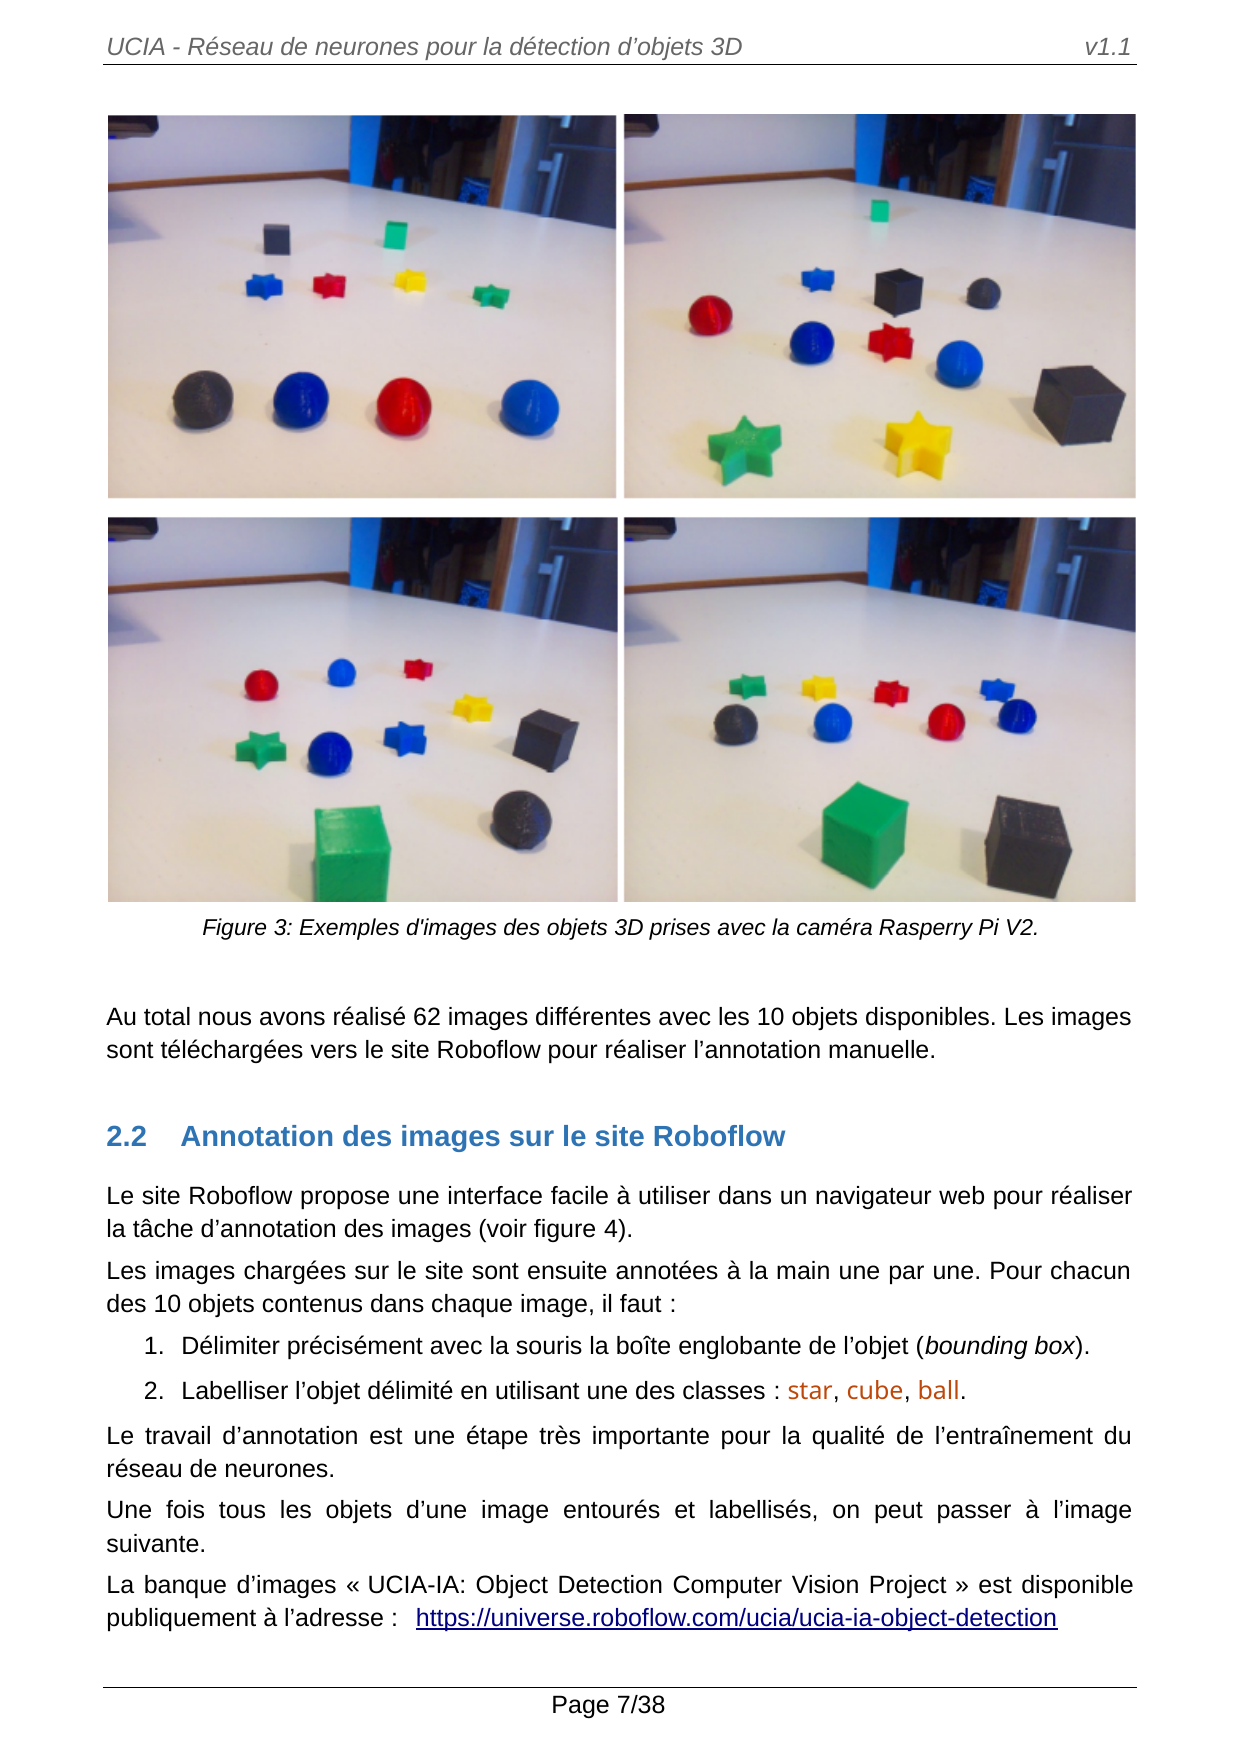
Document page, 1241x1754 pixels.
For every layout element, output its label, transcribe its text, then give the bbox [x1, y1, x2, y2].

list Délimiter précisément avec la souris la boîte englobante de l’objet (bounding box). [144, 1331, 1134, 1359]
text Les images chargées sur le site sont ensuite annotées à la main une par une. Pour chacun des 10 objets contenus dans chaque image, il faut : [106, 1256, 1134, 1318]
text La banque d’images « UCIA-IA: Object Detection Computer Vision Project » est disponible publiquement à l’adresse : https://universe.roboflow.com/ucia/ucia-ia-object-detection [106, 1570, 1134, 1632]
text Le site Roboflow propose une interface facile à utiliser dans un navigateur web pour réaliser la tâche d’annotation des images (voir figure 4). [106, 1181, 1134, 1243]
picture [108, 114, 1136, 902]
list Labelliser l’objet délimité en utilisant une des classes : star, cube, ball. [144, 1373, 1134, 1407]
text Figure 3: Exemples d'images des objets 3D prises avec la caméra Rasperry Pi V2. [106, 914, 1137, 940]
text Le travail d’annotation est une étape très importante pour la qualité de l’entraînement du réseau de neurones. [106, 1421, 1134, 1482]
text Une fois tous les objets d’une image entourés et labellisés, on peut passer à l’image suivante. [106, 1496, 1134, 1557]
text Au total nous avons réalisé 62 images différentes avec les 10 objets disponibles. Les images sont téléchargées vers le site Roboflow pour réaliser l’annotation manuelle. [106, 1002, 1134, 1064]
subtitle Annotation des images sur le site Roboflow [106, 1119, 1134, 1152]
